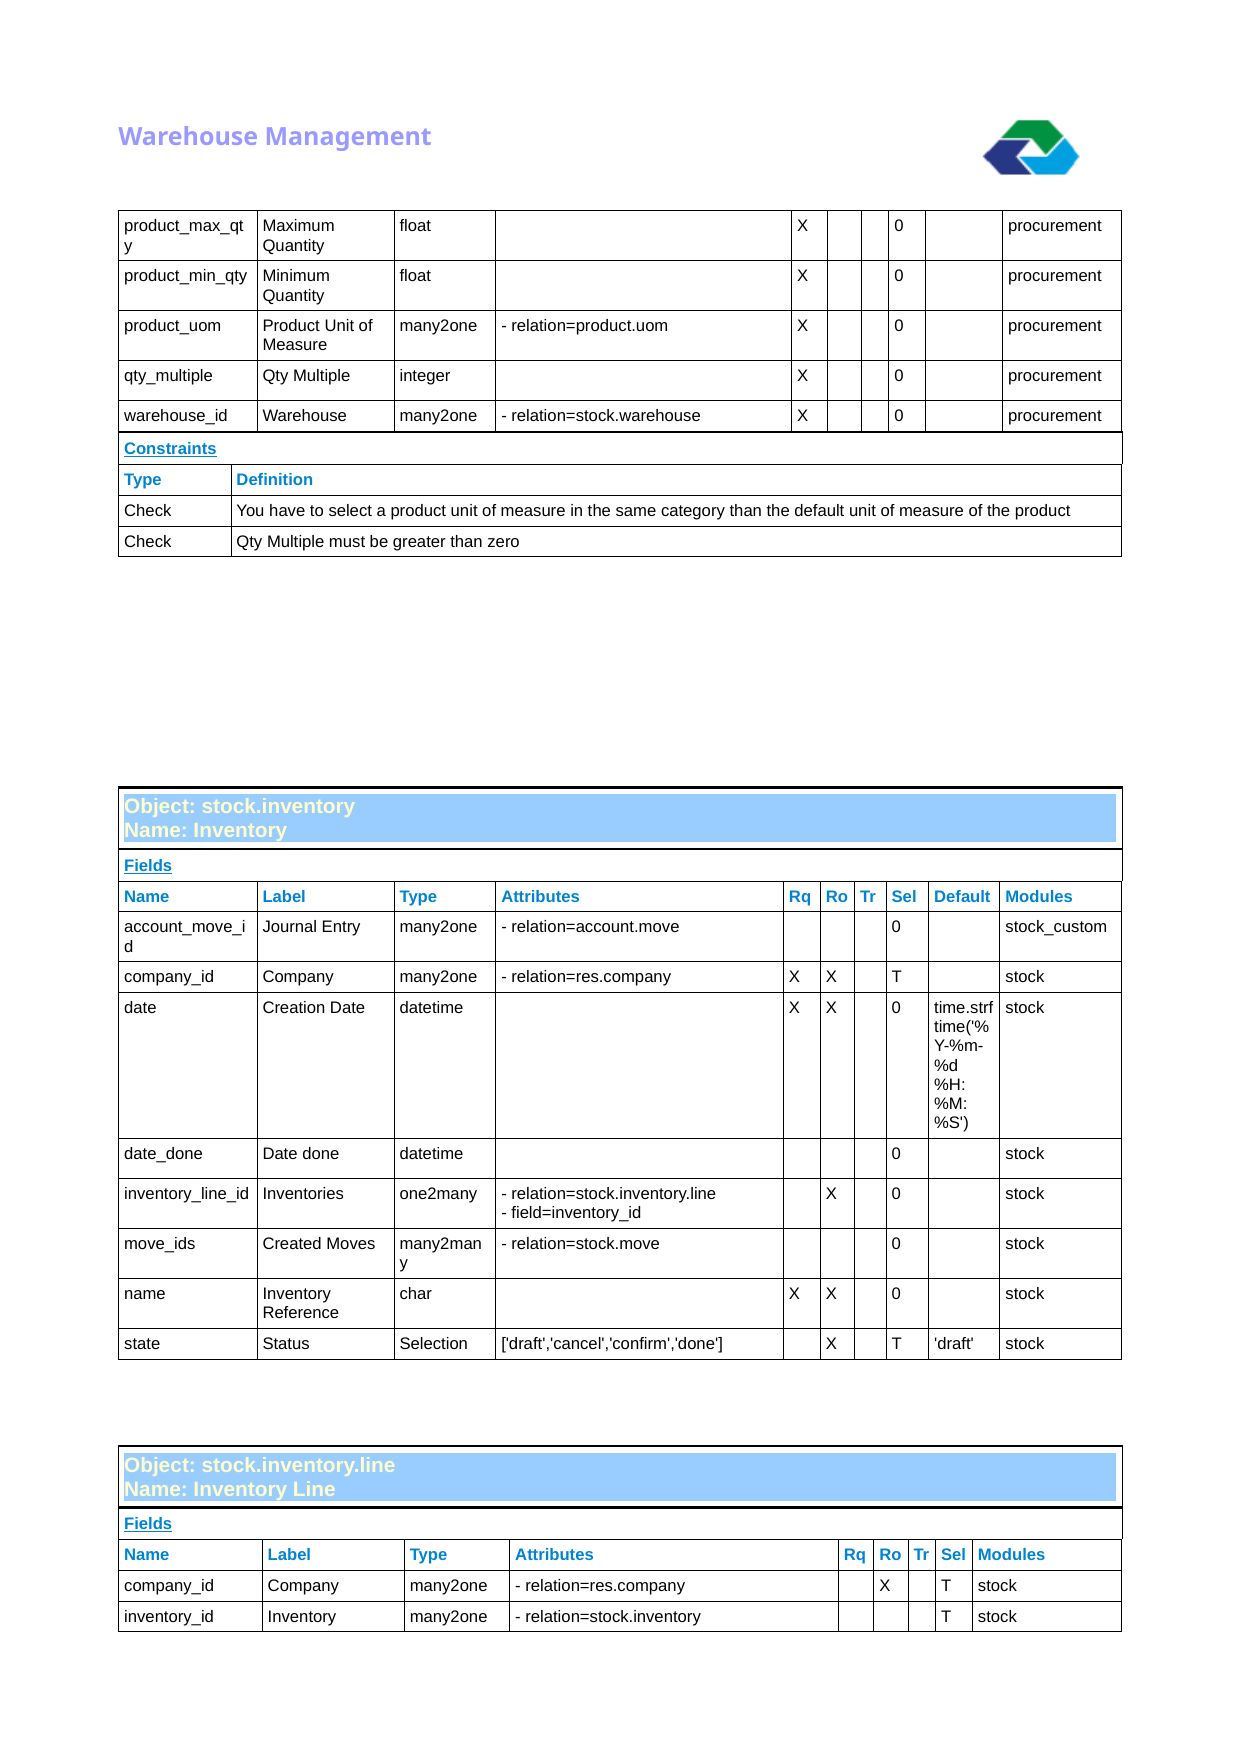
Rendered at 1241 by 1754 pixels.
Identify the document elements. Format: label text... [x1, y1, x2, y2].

table_header Modules [973, 1540, 1121, 1570]
table_cell - relation=stock.warehouse [496, 401, 791, 431]
table_cell [784, 1139, 820, 1178]
table_cell X [821, 1279, 854, 1328]
table_header Name [119, 882, 257, 911]
table_header Rq [784, 882, 820, 911]
table_cell Check [119, 496, 231, 526]
table_cell - relation=product.uom [496, 311, 791, 360]
table_cell [855, 1139, 886, 1178]
table_cell - relation=stock.inventory.line - field=inventory_id [496, 1179, 783, 1228]
table_cell Company [258, 962, 394, 992]
table_cell [784, 912, 820, 961]
table_cell inventory_id [119, 1602, 262, 1631]
table_cell warehouse_id [119, 401, 257, 431]
table_cell stock_custom [1000, 912, 1121, 961]
table_cell stock [1000, 1329, 1121, 1358]
table_header Tr [855, 882, 886, 911]
table_cell [926, 361, 1002, 400]
table_cell X [874, 1571, 908, 1601]
table_header Type [405, 1540, 509, 1570]
table_cell char [395, 1279, 495, 1328]
table_cell Check [119, 527, 231, 556]
table_cell X [821, 1329, 854, 1358]
table_cell [821, 1139, 854, 1178]
table_header Sel [887, 882, 928, 911]
table_cell stock [1000, 1179, 1121, 1228]
table_cell many2one [395, 401, 495, 431]
table_cell date_done [119, 1139, 257, 1178]
table_cell [929, 912, 999, 961]
table_cell [855, 993, 886, 1138]
table_cell [929, 1139, 999, 1178]
table_cell X [821, 962, 854, 992]
table_header Default [929, 882, 999, 911]
table_cell [855, 1229, 886, 1278]
table_cell stock [1000, 1279, 1121, 1328]
table_cell [862, 401, 888, 431]
table_cell many2one [405, 1571, 509, 1601]
table_cell [855, 1329, 886, 1358]
table_cell [828, 401, 861, 431]
table_cell [874, 1602, 908, 1631]
table_cell [909, 1602, 935, 1631]
table_cell [839, 1602, 873, 1631]
table_cell Warehouse [258, 401, 394, 431]
table_cell Created Moves [258, 1229, 394, 1278]
table_cell many2one [405, 1602, 509, 1631]
table_cell time.strftime('%Y-%m-%d %H:%M:%S') [929, 993, 999, 1138]
table_cell procurement [1003, 401, 1121, 431]
table_cell move_ids [119, 1229, 257, 1278]
table_cell 'draft' [929, 1329, 999, 1358]
table_cell Qty Multiple must be greater than zero [232, 527, 1121, 556]
table_cell many2one [395, 962, 495, 992]
table_cell [926, 211, 1002, 260]
table_cell - relation=res.company [496, 962, 783, 992]
table_cell [496, 361, 791, 400]
table_cell X [821, 1179, 854, 1228]
table_cell X [784, 1279, 820, 1328]
table_header Ro [874, 1540, 908, 1570]
table_cell [929, 1179, 999, 1228]
table_cell product_min_qty [119, 261, 257, 310]
table_cell [862, 311, 888, 360]
table_cell [821, 1229, 854, 1278]
table_cell procurement [1003, 261, 1121, 310]
table_cell X [792, 361, 827, 400]
table_cell many2one [395, 311, 495, 360]
table_cell 0 [887, 912, 928, 961]
table_cell [926, 311, 1002, 360]
table_cell [828, 211, 861, 260]
table_cell account_move_id [119, 912, 257, 961]
table_cell product_max_qty [119, 211, 257, 260]
table_header Fields [119, 1509, 1122, 1539]
table_cell [496, 993, 783, 1138]
table_cell [855, 1279, 886, 1328]
table_cell Minimum Quantity [258, 261, 394, 310]
table_cell [929, 1229, 999, 1278]
table_cell X [821, 993, 854, 1138]
table_cell 0 [889, 211, 925, 260]
table_cell 0 [887, 1279, 928, 1328]
table_cell [784, 1229, 820, 1278]
table_cell procurement [1003, 211, 1121, 260]
table_cell [862, 261, 888, 310]
table_cell You have to select a product unit of measure in the same category than the default unit of measure of the product [232, 496, 1121, 526]
table_cell 0 [887, 1139, 928, 1178]
table_cell - relation=account.move [496, 912, 783, 961]
table_cell [909, 1571, 935, 1601]
table_cell 0 [887, 993, 928, 1138]
table_cell procurement [1003, 311, 1121, 360]
table_header Tr [909, 1540, 935, 1570]
table_cell company_id [119, 962, 257, 992]
table_cell [496, 261, 791, 310]
table_cell float [395, 211, 495, 260]
table_cell stock [1000, 993, 1121, 1138]
table_cell [855, 912, 886, 961]
table_cell qty_multiple [119, 361, 257, 400]
table_cell [784, 1329, 820, 1358]
table_header Attributes [496, 882, 783, 911]
table_cell Inventory Reference [258, 1279, 394, 1328]
table_cell [926, 401, 1002, 431]
table_cell [926, 261, 1002, 310]
table_cell name [119, 1279, 257, 1328]
table_cell Status [258, 1329, 394, 1358]
table_cell - relation=res.company [510, 1571, 838, 1601]
table_cell one2many [395, 1179, 495, 1228]
table_header Sel [936, 1540, 972, 1570]
table_cell [828, 311, 861, 360]
table_cell [839, 1571, 873, 1601]
table_cell Inventories [258, 1179, 394, 1228]
table_cell [855, 962, 886, 992]
table_header Constraints [119, 433, 1122, 464]
table_cell T [936, 1602, 972, 1631]
table_cell X [792, 211, 827, 260]
table_cell T [887, 962, 928, 992]
table_cell product_uom [119, 311, 257, 360]
table_cell 0 [889, 311, 925, 360]
table_header Label [258, 882, 394, 911]
table_cell integer [395, 361, 495, 400]
table_cell Product Unit of Measure [258, 311, 394, 360]
table_cell float [395, 261, 495, 310]
table_cell Maximum Quantity [258, 211, 394, 260]
table_header Attributes [510, 1540, 838, 1570]
table_cell stock [1000, 1229, 1121, 1278]
table_cell T [936, 1571, 972, 1601]
table_header Ro [821, 882, 854, 911]
table_cell [828, 361, 861, 400]
table_cell 0 [887, 1179, 928, 1228]
table_cell many2many [395, 1229, 495, 1278]
table_cell [828, 261, 861, 310]
table_cell - relation=stock.move [496, 1229, 783, 1278]
table_cell 0 [889, 261, 925, 310]
table_cell X [784, 993, 820, 1138]
table_header Rq [839, 1540, 873, 1570]
table_cell Inventory [263, 1602, 404, 1631]
table_cell - relation=stock.inventory [510, 1602, 838, 1631]
table_cell [784, 1179, 820, 1228]
table_cell X [784, 962, 820, 992]
table_cell ['draft','cancel','confirm','done'] [496, 1329, 783, 1358]
table_cell X [792, 401, 827, 431]
table_cell stock [1000, 962, 1121, 992]
table_cell X [792, 311, 827, 360]
table_cell [929, 962, 999, 992]
table_header Definition [232, 465, 1121, 495]
table_header Modules [1000, 882, 1121, 911]
table_cell state [119, 1329, 257, 1358]
table_header Object: stock.inventory.line Name: Inventory Line [119, 1447, 1122, 1506]
table_cell many2one [395, 912, 495, 961]
table_cell Date done [258, 1139, 394, 1178]
table_header Name [119, 1540, 262, 1570]
table_cell stock [973, 1602, 1121, 1631]
table_cell stock [1000, 1139, 1121, 1178]
table_cell Creation Date [258, 993, 394, 1138]
table_cell 0 [889, 361, 925, 400]
table_cell [496, 1279, 783, 1328]
table_cell Journal Entry [258, 912, 394, 961]
table_cell T [887, 1329, 928, 1358]
table_header Type [395, 882, 495, 911]
table_cell datetime [395, 1139, 495, 1178]
picture [980, 118, 1083, 177]
table_cell Selection [395, 1329, 495, 1358]
table_cell [929, 1279, 999, 1328]
table_cell company_id [119, 1571, 262, 1601]
table_cell inventory_line_id [119, 1179, 257, 1228]
table_cell datetime [395, 993, 495, 1138]
table_cell X [792, 261, 827, 310]
table_header Fields [119, 850, 1122, 881]
table_header Object: stock.inventory Name: Inventory [119, 789, 1122, 848]
table_cell [496, 1139, 783, 1178]
table_cell 0 [889, 401, 925, 431]
table_header Label [263, 1540, 404, 1570]
table_cell Company [263, 1571, 404, 1601]
table_cell [855, 1179, 886, 1228]
table_header Type [119, 465, 231, 495]
table_cell date [119, 993, 257, 1138]
table_cell procurement [1003, 361, 1121, 400]
table_cell stock [973, 1571, 1121, 1601]
table_cell Qty Multiple [258, 361, 394, 400]
table_cell [862, 211, 888, 260]
table_cell 0 [887, 1229, 928, 1278]
table_cell [821, 912, 854, 961]
table_cell [496, 211, 791, 260]
table_cell [862, 361, 888, 400]
